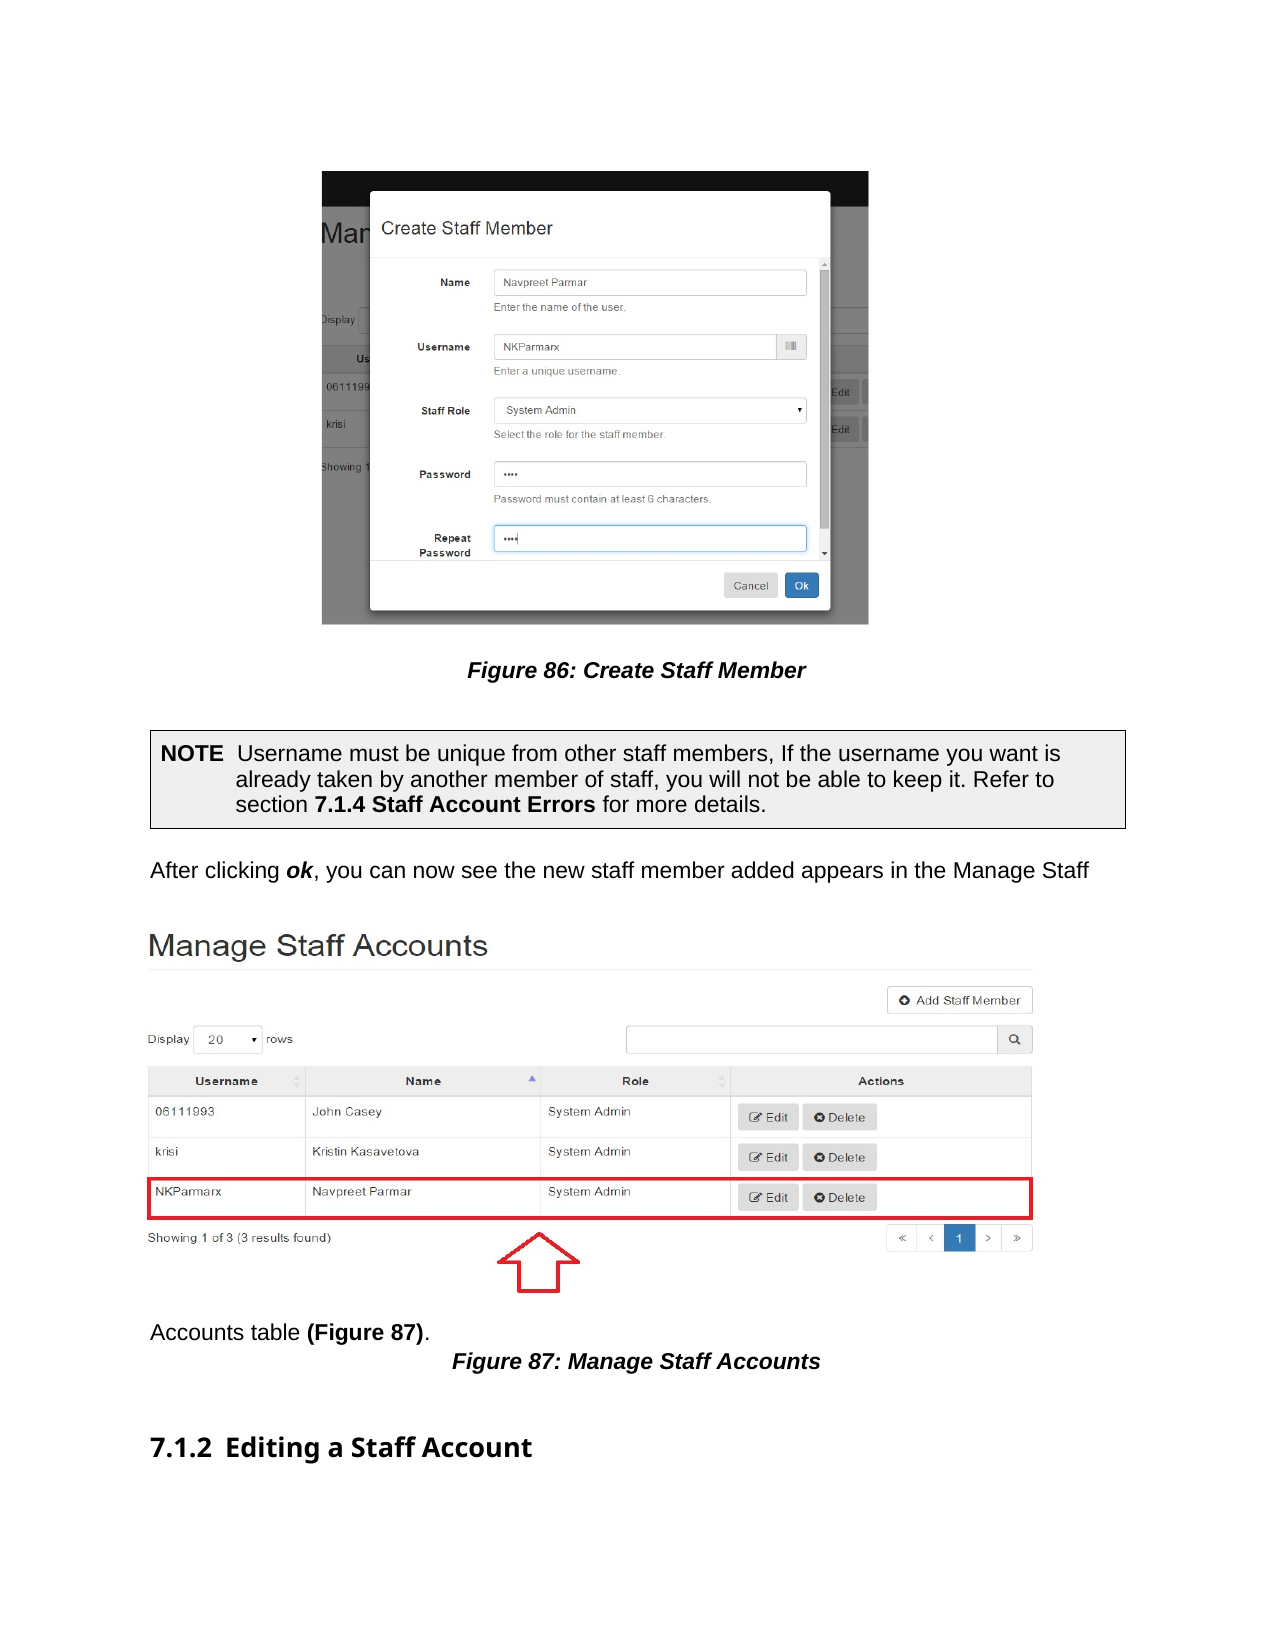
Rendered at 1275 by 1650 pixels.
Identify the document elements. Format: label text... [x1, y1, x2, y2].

text Figure 87: Manage Staff Accounts [150, 1348, 1125, 1374]
text Figure 86: Create Staff Member [150, 150, 1125, 684]
picture [139, 931, 1055, 1301]
subtitle 7.1.2 Editing a Staff Account [150, 1428, 1125, 1465]
table_header NOTE Username must be unique from other staff members, If the username you want is already taken by another member of staff, you will not be able to keep it. Refer to section 7.1.4 Staff Account Errors for more details. [151, 731, 1125, 828]
picture [321, 171, 873, 636]
text After clicking ok, you can now see the new staff member added appears in the Manage Staff Accounts table (Figure 87). [150, 858, 1125, 1345]
